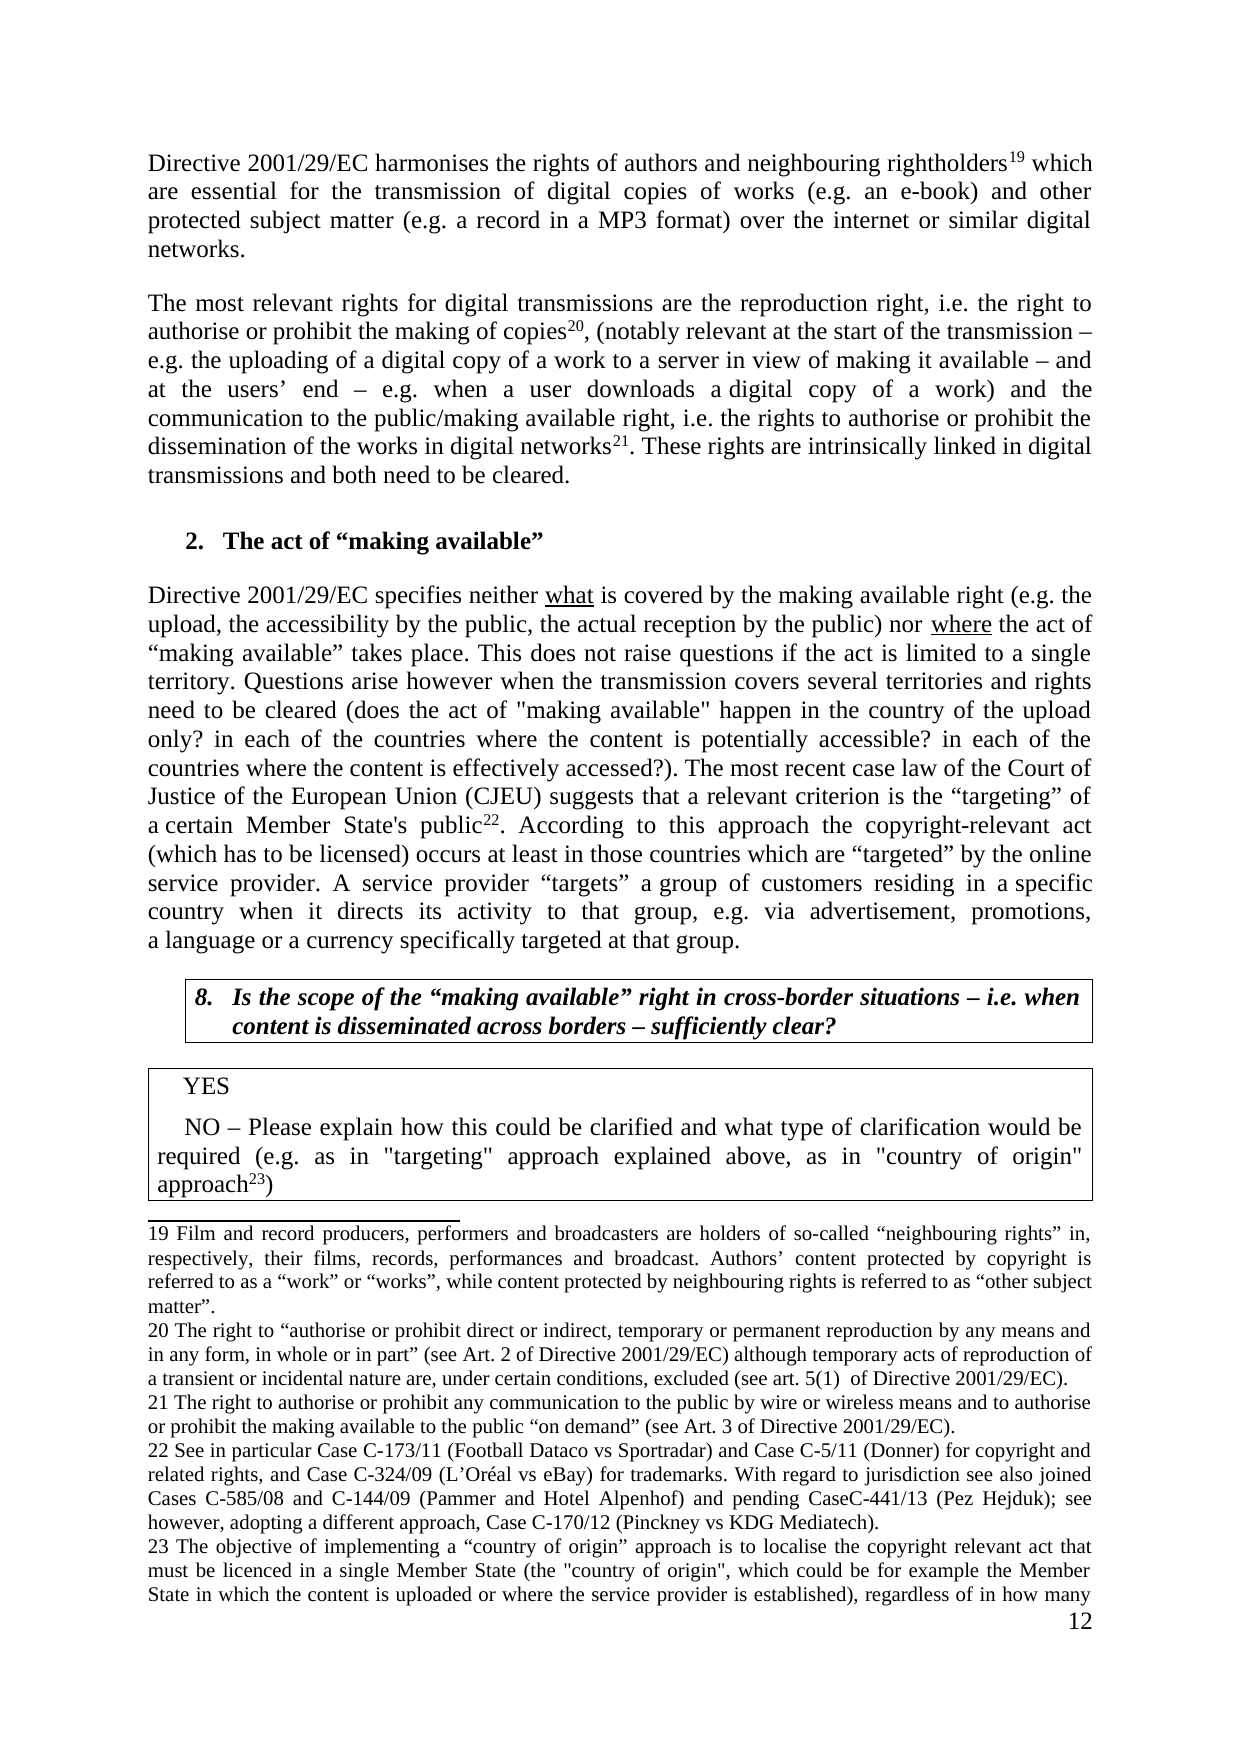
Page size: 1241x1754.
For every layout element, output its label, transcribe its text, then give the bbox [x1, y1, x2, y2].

list Is the scope of the “making available” right in cross-border situations – i.e. when content is disseminated across borders – sufficiently clear? [186, 980, 1092, 1042]
text The right to “authorise or prohibit direct or indirect, temporary or permanent reproduction by any means and in any form, in whole or in part” (see Art. 2 of Directive 2001/29/EC) although temporary acts of reproduction of a transient or incidental nature are, under certain conditions, excluded (see art. 5(1) of Directive 2001/29/EC). [148, 1318, 1093, 1390]
text Directive 2001/29/EC specifies neither what is covered by the making available right (e.g. the upload, the accessibility by the public, the actual reception by the public) nor where the act of “making available” takes place. This does not raise questions if the act is limited to a single territory. Questions arise however when the transmission covers several territories and rights need to be cleared (does the act of "making available" happen in the country of the upload only? in each of the countries where the content is potentially accessible? in each of the countries where the content is effectively accessed?). The most recent case law of the Court of Justice of the European Union (CJEU) suggests that a relevant criterion is the “targeting” of a certain Member State's public. According to this approach the copyright-relevant act (which has to be licensed) occurs at least in those countries which are “targeted” by the online service provider. A service provider “targets” a group of customers residing in a specific country when it directs its activity to that group, e.g. via advertisement, promotions, a language or a currency specifically targeted at that group. [148, 580, 1093, 954]
text  NO – Please explain how this could be clarified and what type of clarification would be required (e.g. as in "targeting" approach explained above, as in "country of origin" approach) [149, 1109, 1092, 1200]
text The right to authorise or prohibit any communication to the public by wire or wireless means and to authorise or prohibit the making available to the public “on demand” (see Art. 3 of Directive 2001/29/EC). [148, 1390, 1093, 1438]
text The most relevant rights for digital transmissions are the reproduction right, i.e. the right to authorise or prohibit the making of copies, (notably relevant at the start of the transmission – e.g. the uploading of a digital copy of a work to a server in view of making it available – and at the users’ end – e.g. when a user downloads a digital copy of a work) and the communication to the public/making available right, i.e. the rights to authorise or prohibit the dissemination of the works in digital networks. These rights are intrinsically linked in digital transmissions and both need to be cleared. [148, 288, 1093, 489]
text Directive 2001/29/EC harmonises the rights of authors and neighbouring rightholders which are essential for the transmission of digital copies of works (e.g. an e-book) and other protected subject matter (e.g. a record in a MP3 format) over the internet or similar digital networks. [148, 148, 1093, 263]
subtitle The act of “making available” [185, 526, 1093, 555]
text The objective of implementing a “country of origin” approach is to localise the copyright relevant act that must be licenced in a single Member State (the "country of origin", which could be for example the Member State in which the content is uploaded or where the service provider is established), regardless of in how many [148, 1534, 1093, 1606]
text Film and record producers, performers and broadcasters are holders of so-called “neighbouring rights” in, respectively, their films, records, performances and broadcast. Authors’ content protected by copyright is referred to as a “work” or “works”, while content protected by neighbouring rights is referred to as “other subject matter”. [148, 1221, 1093, 1318]
text  YES [149, 1069, 1092, 1099]
text See in particular Case C-173/11 (Football Dataco vs Sportradar) and Case C-5/11 (Donner) for copyright and related rights, and Case C-324/09 (L’Oréal vs eBay) for trademarks. With regard to jurisdiction see also joined Cases C-585/08 and C-144/09 (Pammer and Hotel Alpenhof) and pending CaseC-441/13 (Pez Hejduk); see however, adopting a different approach, Case C-170/12 (Pinckney vs KDG Mediatech). [148, 1438, 1093, 1534]
